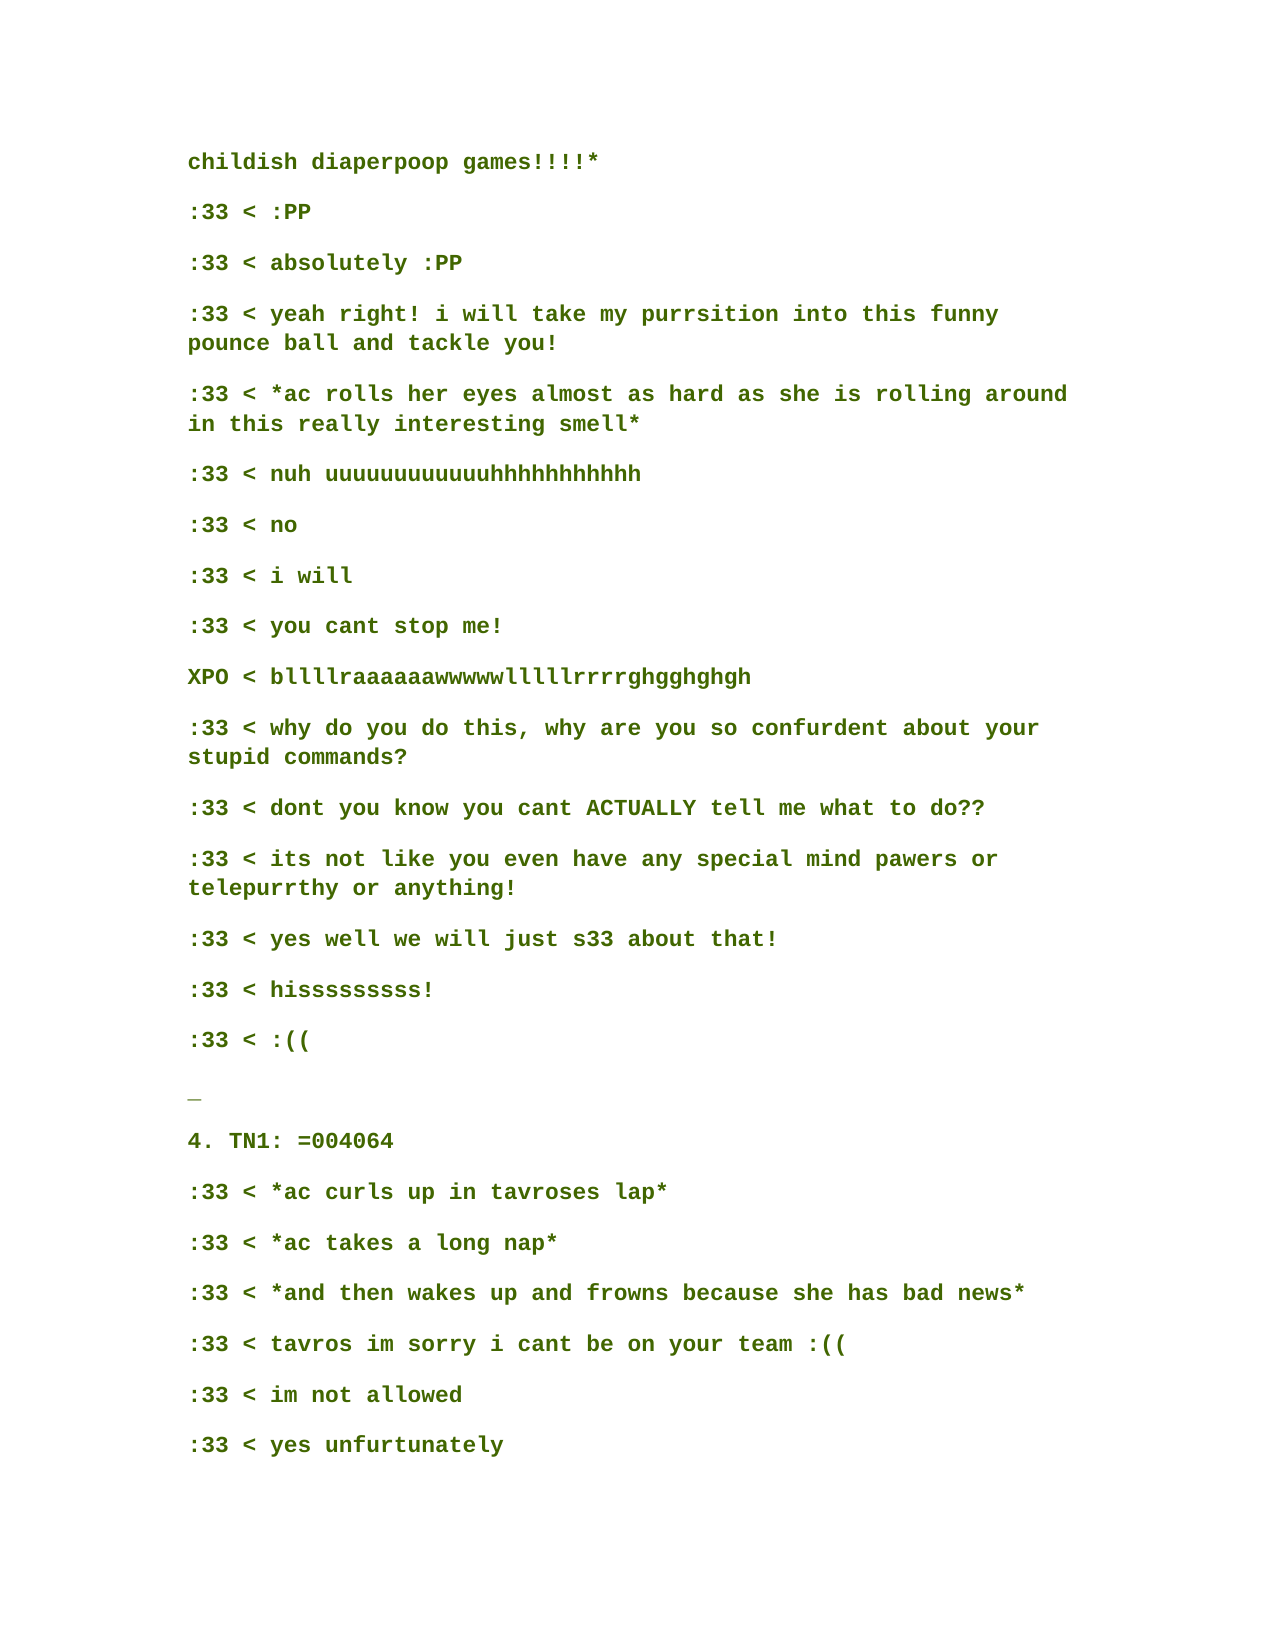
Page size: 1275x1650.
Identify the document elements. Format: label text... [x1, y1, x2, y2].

text :33 < hisssssssss! [187, 978, 1087, 1004]
text :33 < :(( [187, 1028, 1087, 1054]
text :33 < its not like you even have any special mind pawers or telepurrthy or anything! [187, 847, 1087, 903]
text :33 < yeah right! i will take my purrsition into this funny pounce ball and tackle you! [187, 302, 1087, 358]
text _ [187, 1079, 1087, 1105]
text :33 < *ac takes a long nap* [187, 1231, 1087, 1257]
text 4. TN1: =004064 [187, 1130, 1087, 1156]
text :33 < i will [187, 564, 1087, 590]
text :33 < :PP [187, 201, 1087, 227]
text :33 < dont you know you cant ACTUALLY tell me what to do?? [187, 796, 1087, 822]
text childish diaperpoop games!!!!* [187, 150, 1087, 176]
text :33 < *ac curls up in tavroses lap* [187, 1180, 1087, 1206]
text :33 < why do you do this, why are you so confurdent about your stupid commands? [187, 716, 1087, 772]
text XPO < bllllraaaaaawwwwwlllllrrrrghgghghgh [187, 665, 1087, 691]
text :33 < tavros im sorry i cant be on your team :(( [187, 1332, 1087, 1358]
text :33 < absolutely :PP [187, 251, 1087, 277]
text :33 < im not allowed [187, 1383, 1087, 1409]
text :33 < you cant stop me! [187, 614, 1087, 641]
text :33 < yes well we will just s33 about that! [187, 927, 1087, 953]
text :33 < yes unfurtunately [187, 1433, 1087, 1459]
text :33 < no [187, 513, 1087, 539]
text :33 < *ac rolls her eyes almost as hard as she is rolling around in this really interesting smell* [187, 382, 1087, 438]
text :33 < nuh uuuuuuuuuuuuhhhhhhhhhhh [187, 463, 1087, 489]
text :33 < *and then wakes up and frowns because she has bad news* [187, 1282, 1087, 1308]
